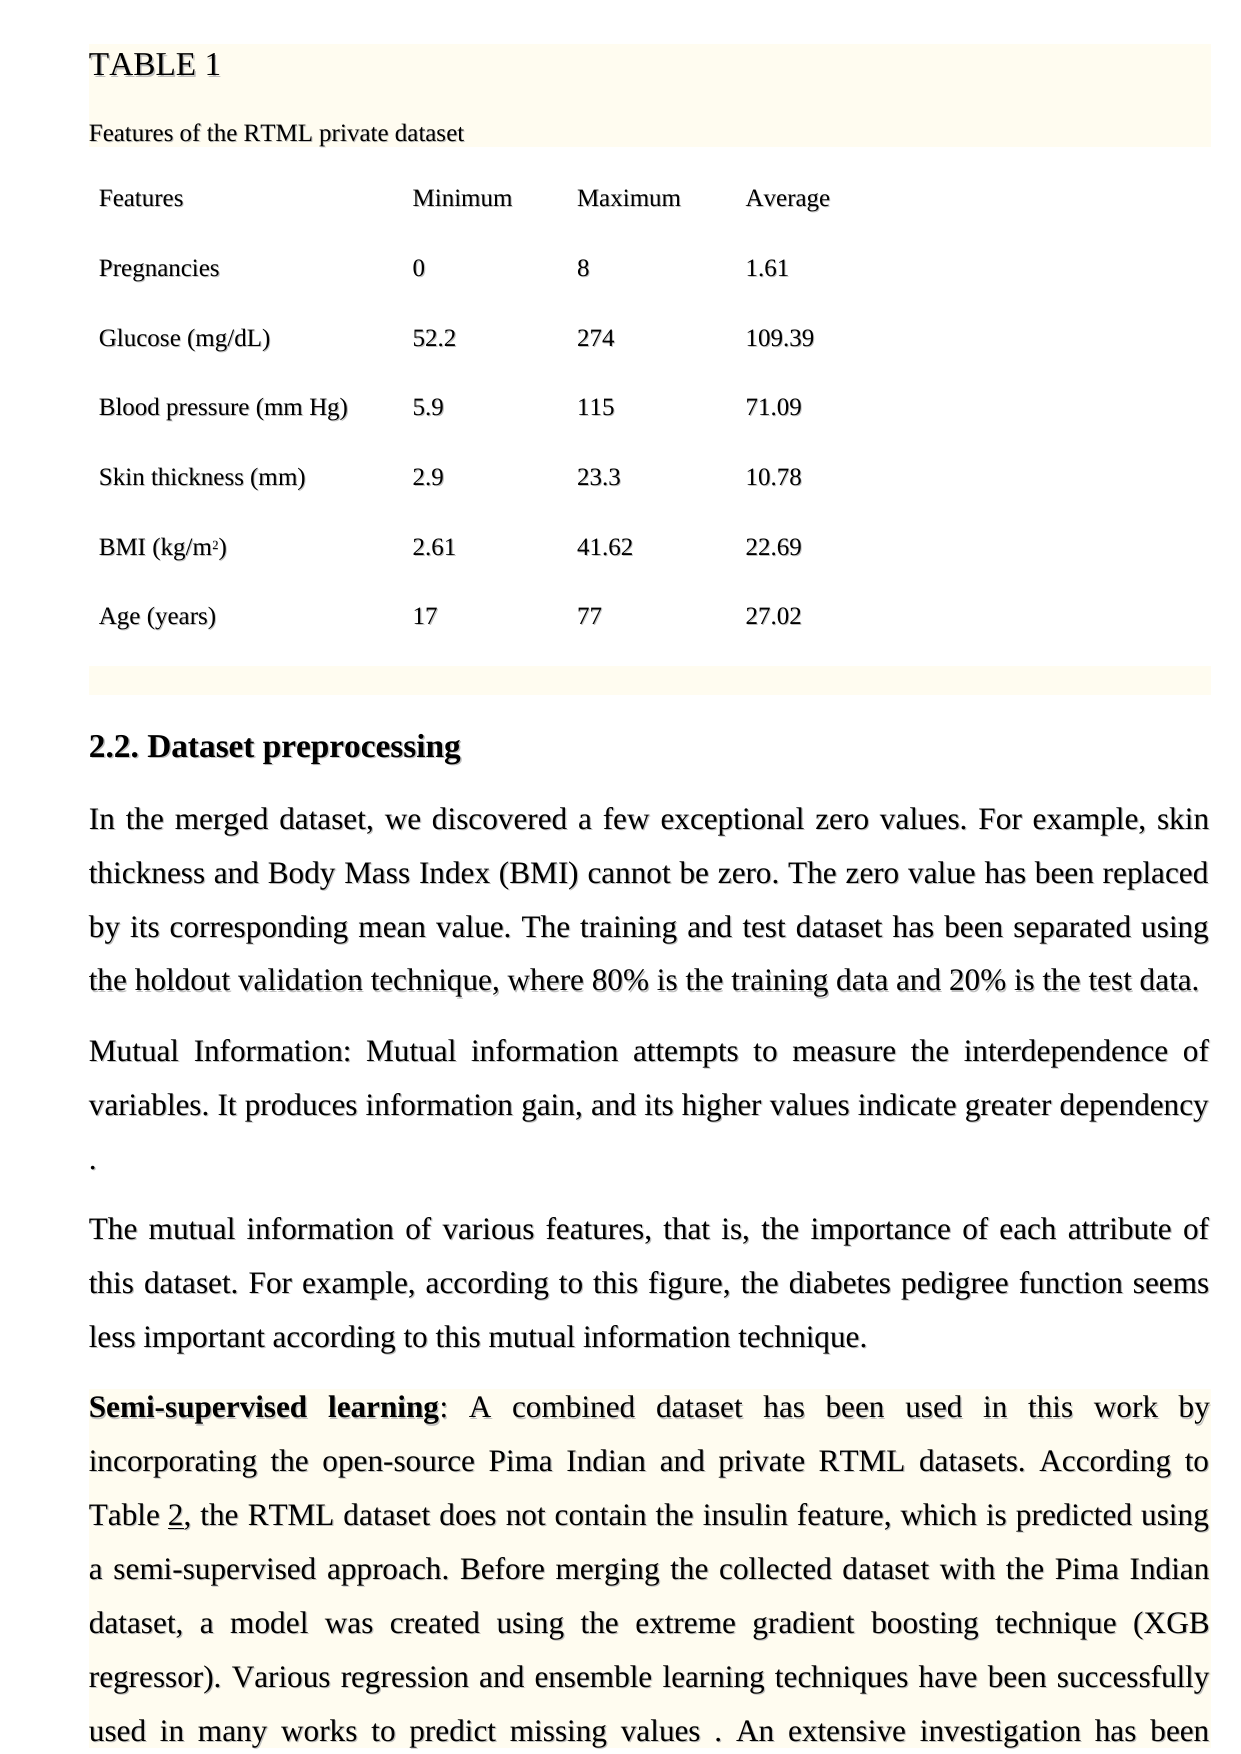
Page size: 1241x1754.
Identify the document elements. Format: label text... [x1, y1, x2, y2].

table_cell 109.39 [691, 318, 840, 387]
table_cell 2.9 [358, 457, 522, 527]
table_cell 274 [523, 318, 691, 387]
table_cell 71.09 [691, 388, 840, 457]
table_cell 41.62 [523, 527, 691, 596]
table_cell 17 [358, 596, 522, 666]
table_header Average [691, 178, 840, 248]
table_cell 10.78 [691, 457, 840, 527]
table_cell Glucose (mg/dL) [44, 318, 358, 387]
table_cell 1.61 [691, 248, 840, 318]
table_cell 52.2 [358, 318, 522, 387]
table_cell 22.69 [691, 527, 840, 596]
table_cell 2.61 [358, 527, 522, 596]
table_header Minimum [358, 178, 522, 248]
text The mutual information of various features, that is, the importance of each attribute of this dataset. For example, according to this figure, the diabetes pedigree function seems less important according to this mutual information technique. [89, 1210, 1211, 1354]
text Features of the RTML private dataset [89, 118, 1211, 147]
table_cell 23.3 [523, 457, 691, 527]
table_cell 77 [523, 596, 691, 666]
table_header Maximum [523, 178, 691, 248]
table_header Features [44, 178, 358, 248]
table_cell 27.02 [691, 596, 840, 666]
table_cell Pregnancies [44, 248, 358, 318]
table_cell 0 [358, 248, 522, 318]
subtitle 2.2. Dataset preprocessing [89, 726, 1211, 764]
text In the merged dataset, we discovered a few exceptional zero values. For example, skin thickness and Body Mass Index (BMI) cannot be zero. The zero value has been replaced by its corresponding mean value. The training and test dataset has been separated using the holdout validation technique, where 80% is the training data and 20% is the test data. [89, 800, 1211, 998]
table_cell Skin thickness (mm) [44, 457, 358, 527]
text Mutual Information: Mutual information attempts to measure the interdependence of variables. It produces information gain, and its higher values indicate greater dependency . [89, 1032, 1211, 1176]
table_cell 8 [523, 248, 691, 318]
table_cell BMI (kg/m2) [44, 527, 358, 596]
table_cell Age (years) [44, 596, 358, 666]
table_cell 5.9 [358, 388, 522, 457]
subtitle TABLE 1 [89, 44, 1211, 83]
table_cell 115 [523, 388, 691, 457]
table_cell Blood pressure (mm Hg) [44, 388, 358, 457]
text Semi‐supervised learning: A combined dataset has been used in this work by incorporating the open‐source Pima Indian and private RTML datasets. According to Table 2, the RTML dataset does not contain the insulin feature, which is predicted using a semi‐supervised approach. Before merging the collected dataset with the Pima Indian dataset, a model was created using the extreme gradient boosting technique (XGB regressor). Various regression and ensemble learning techniques have been successfully used in many works to predict missing values . An extensive investigation has been [89, 1389, 1211, 1748]
